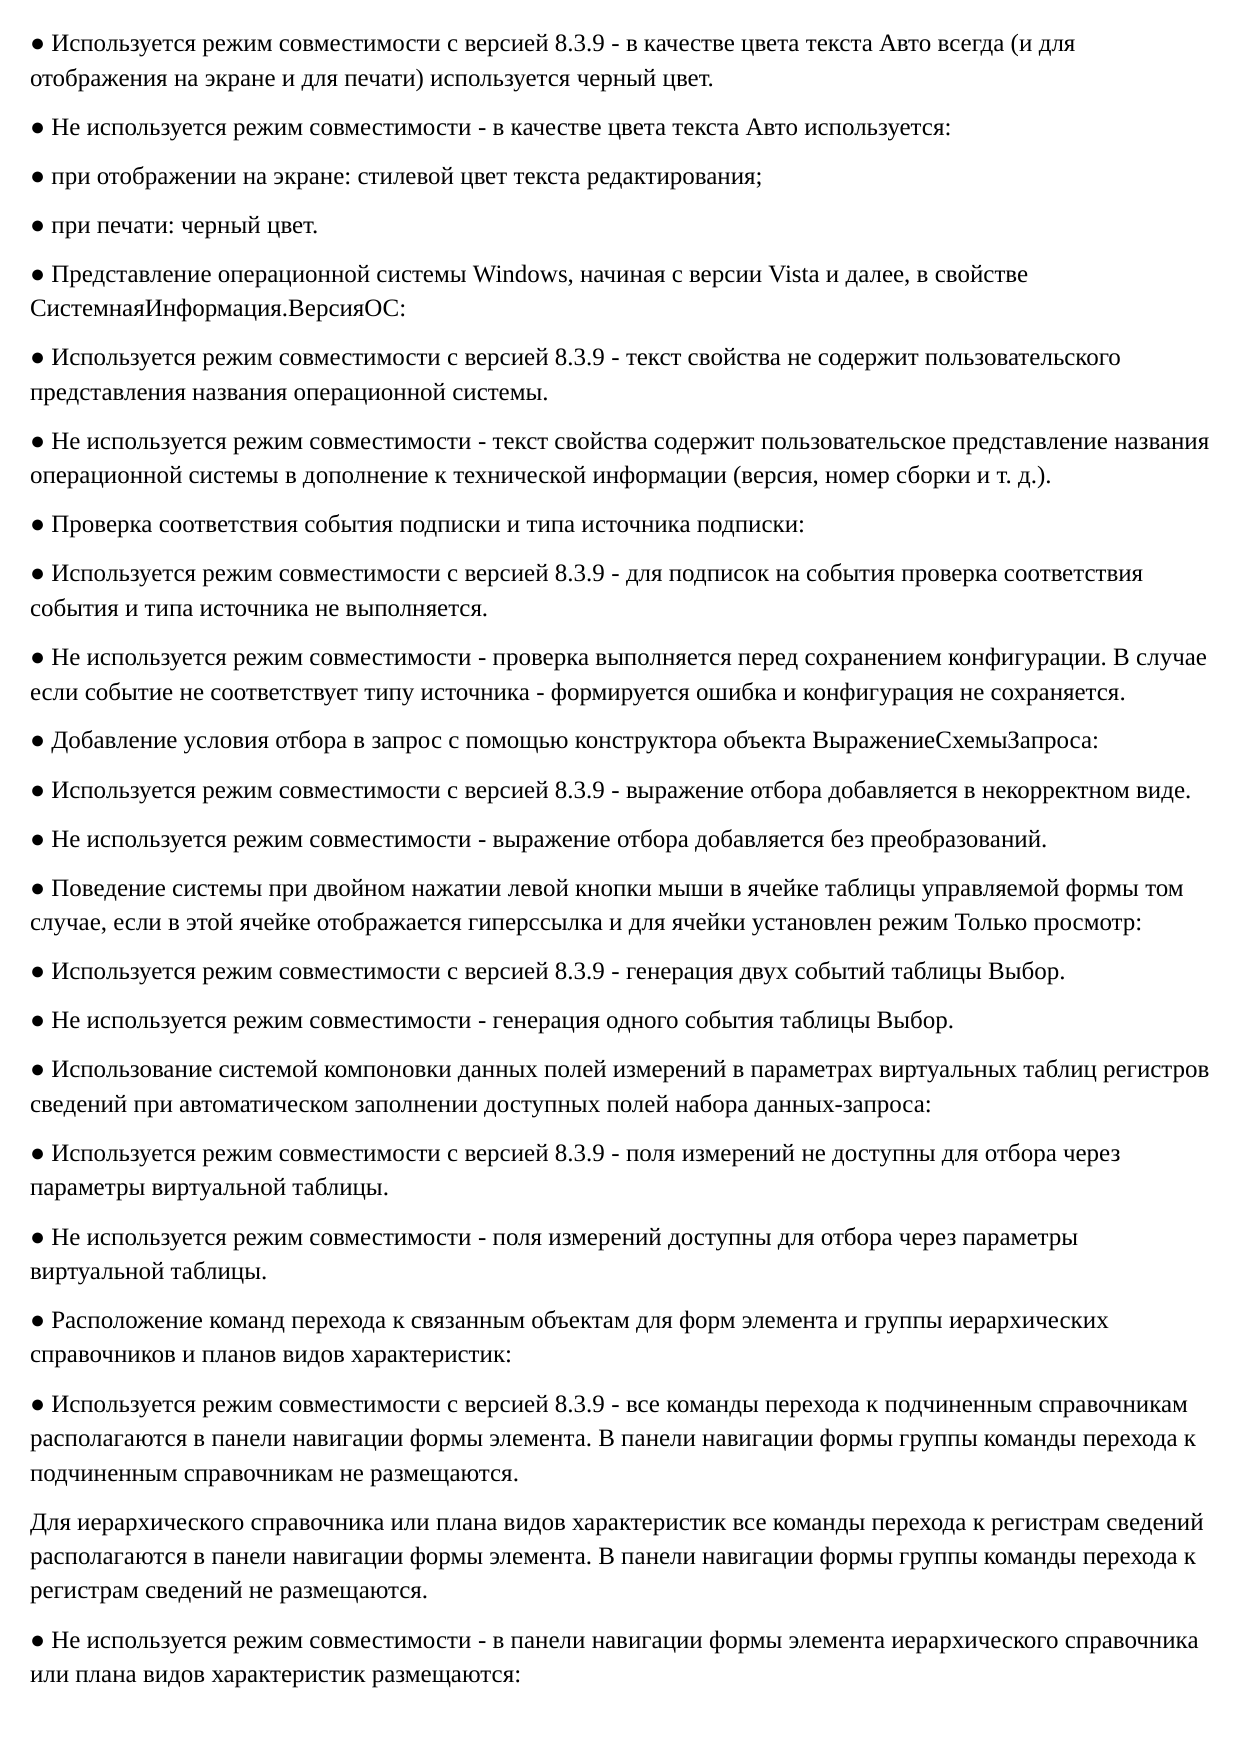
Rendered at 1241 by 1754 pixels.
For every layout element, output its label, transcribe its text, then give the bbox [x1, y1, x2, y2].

text ● Не используется режим совместимости ‑ выражение отбора добавляется без преобразований. [30, 824, 1211, 852]
text ● Используется режим совместимости с версией 8.3.9 ‑ выражение отбора добавляется в некорректном виде. [30, 775, 1211, 803]
text ● Не используется режим совместимости ‑ в панели навигации формы элемента иерархического справочника или плана видов характеристик размещаются: [30, 1625, 1211, 1688]
text ● Использование системой компоновки данных полей измерений в параметрах виртуальных таблиц регистров сведений при автоматическом заполнении доступных полей набора данных-запроса: [30, 1054, 1211, 1118]
text ● Используется режим совместимости с версией 8.3.9 ‑ текст свойства не содержит пользовательского представления названия операционной системы. [30, 342, 1211, 406]
text Для иерархического справочника или плана видов характеристик все команды перехода к регистрам сведений располагаются в панели навигации формы элемента. В панели навигации формы группы команды перехода к регистрам сведений не размещаются. [30, 1507, 1211, 1604]
text ● при отображении на экране: стилевой цвет текста редактирования; [30, 161, 1211, 189]
text ● Проверка соответствия события подписки и типа источника подписки: [30, 509, 1211, 538]
text ● Не используется режим совместимости ‑ в качестве цвета текста Авто используется: [30, 112, 1211, 140]
text ● Поведение системы при двойном нажатии левой кнопки мыши в ячейке таблицы управляемой формы том случае, если в этой ячейке отображается гиперссылка и для ячейки установлен режим Только просмотр: [30, 873, 1211, 936]
text ● Используется режим совместимости с версией 8.3.9 ‑ для подписок на события проверка соответствия события и типа источника не выполняется. [30, 558, 1211, 622]
text ● Не используется режим совместимости ‑ поля измерений доступны для отбора через параметры виртуальной таблицы. [30, 1222, 1211, 1285]
text ● Расположение команд перехода к связанным объектам для форм элемента и группы иерархических справочников и планов видов характеристик: [30, 1305, 1211, 1368]
text ● Используется режим совместимости с версией 8.3.9 ‑ в качестве цвета текста Авто всегда (и для отображения на экране и для печати) используется черный цвет. [30, 28, 1211, 91]
text ● Не используется режим совместимости ‑ текст свойства содержит пользовательское представление названия операционной системы в дополнение к технической информации (версия, номер сборки и т. д.). [30, 426, 1211, 489]
text ● Используется режим совместимости с версией 8.3.9 ‑ генерация двух событий таблицы Выбор. [30, 956, 1211, 985]
text ● Используется режим совместимости с версией 8.3.9 ‑ поля измерений не доступны для отбора через параметры виртуальной таблицы. [30, 1138, 1211, 1201]
text ● Используется режим совместимости с версией 8.3.9 ‑ все команды перехода к подчиненным справочникам располагаются в панели навигации формы элемента. В панели навигации формы группы команды перехода к подчиненным справочникам не размещаются. [30, 1389, 1211, 1486]
text ● Представление операционной системы Windows, начиная с версии Vista и далее, в свойстве СистемнаяИнформация.ВерсияОС: [30, 259, 1211, 322]
text ● Добавление условия отбора в запрос с помощью конструктора объекта ВыражениеСхемыЗапроса: [30, 726, 1211, 754]
text ● Не используется режим совместимости ‑ проверка выполняется перед сохранением конфигурации. В случае если событие не соответствует типу источника ‑ формируется ошибка и конфигурация не сохраняется. [30, 642, 1211, 705]
text ● при печати: черный цвет. [30, 210, 1211, 238]
text ● Не используется режим совместимости ‑ генерация одного события таблицы Выбор. [30, 1005, 1211, 1034]
